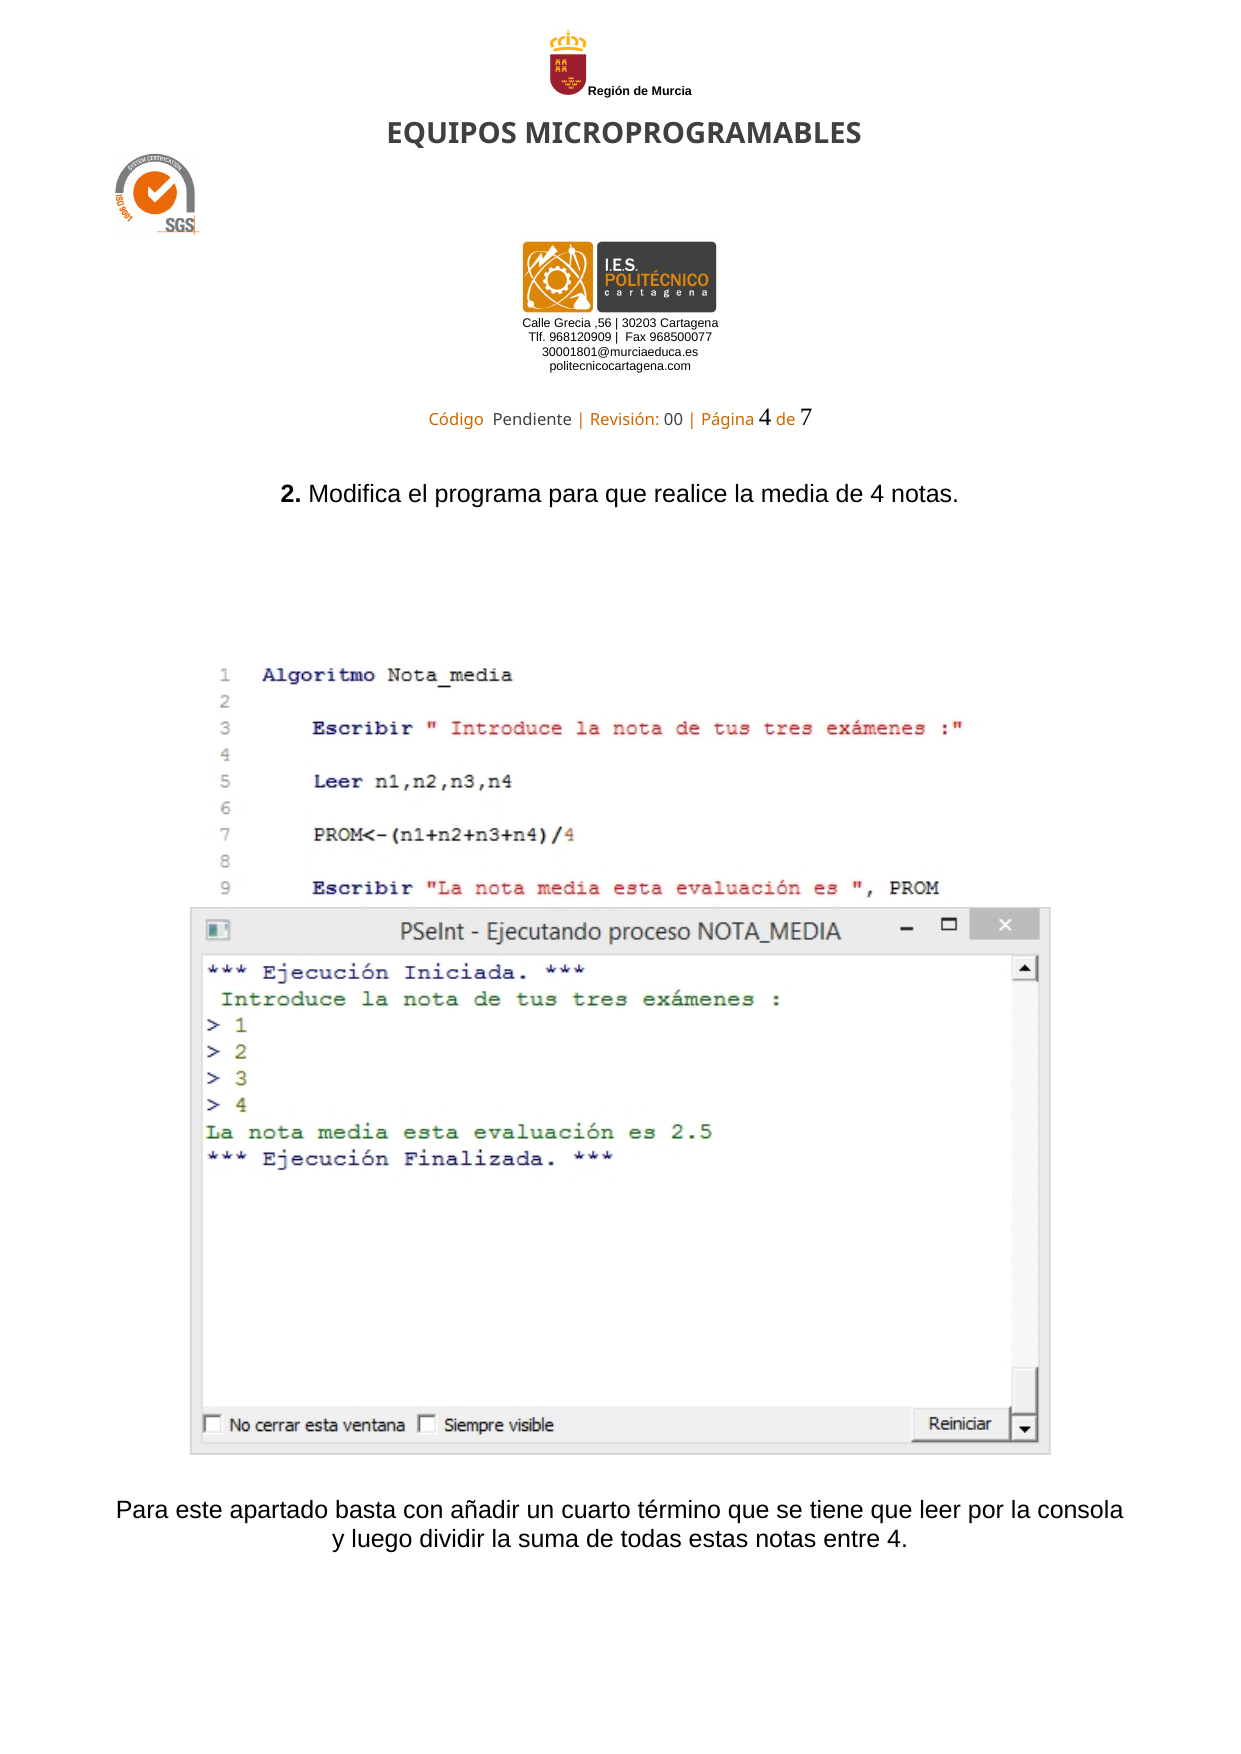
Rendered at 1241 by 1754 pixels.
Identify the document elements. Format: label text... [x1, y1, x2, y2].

list 2. Modifica el programa para que realice la media de 4 notas. [112, 479, 1128, 507]
picture [189, 664, 1051, 1455]
picture [112, 151, 202, 238]
text Para este apartado basta con añadir un cuarto término que se tiene que leer por la consola y luego dividir la suma de todas estas notas entre 4. [112, 1496, 1128, 1553]
picture [519, 237, 721, 316]
